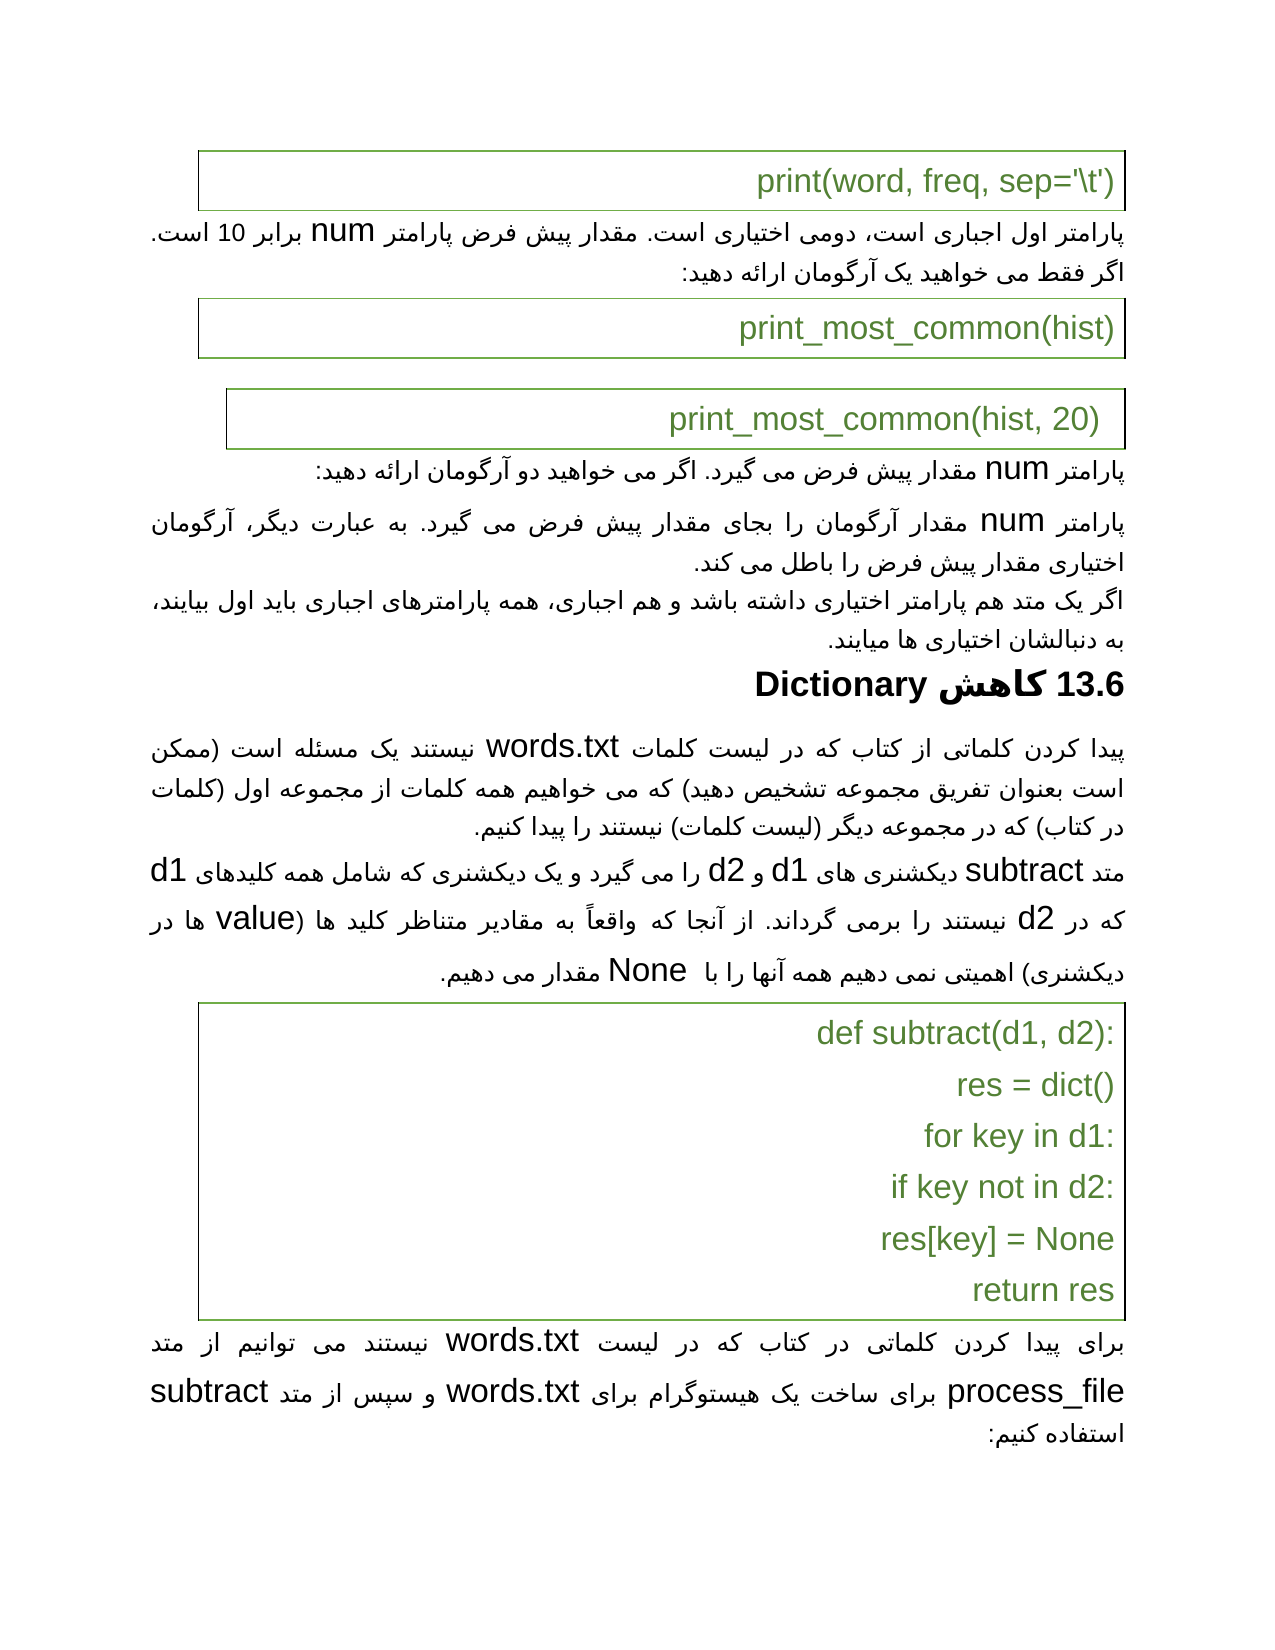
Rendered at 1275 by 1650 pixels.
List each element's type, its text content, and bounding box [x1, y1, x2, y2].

subtitle 13.6 کاهش Dictionary [150, 664, 1125, 703]
text پارامتر num مقدار آرگومان را بجای مقدار پیش فرض می گیرد. به عبارت دیگر، آرگومان اختیاری مقدار پیش فرض را باطل می کند. [150, 501, 1125, 577]
table_header print(word, freq, sep='\t') [199, 152, 1124, 210]
table_header def subtract(d1, d2): res = dict() for key in d1: if key not in d2: res[key] = None return res [199, 1004, 1124, 1319]
text پیدا کردن کلماتی از کتاب که در لیست کلمات words.txt نیستند یک مسئله است (ممکن است بعنوان تفریق مجموعه تشخیص دهید) که می خواهیم همه کلمات از مجموعه اول (کلمات در کتاب) که در مجموعه دیگر (لیست کلمات) نیستند را پیدا کنیم. [150, 727, 1125, 841]
text پارامتر num مقدار پیش فرض می گیرد. اگر می خواهید دو آرگومان ارائه دهید: [150, 449, 1125, 487]
text متد subtract دیکشنری های d1 و d2 را می گیرد و یک دیکشنری که شامل همه کلیدهای d1 که در d2 نیستند را برمی گرداند. از آنجا که واقعاً به مقادیر متناظر کلید ها (value ها در دیکشنری) اهمیتی نمی دهیم همه آنها را با None مقدار می دهیم. [150, 852, 1125, 988]
text برای پیدا کردن کلماتی در کتاب که در لیست words.txt نیستند می توانیم از متد process_file برای ساخت یک هیستوگرام برای words.txt و سپس از متد subtract استفاده کنیم: [150, 1321, 1125, 1448]
table_header print_most_common(hist, 20) [227, 390, 1124, 448]
table_header print_most_common(hist) [199, 299, 1124, 357]
text اگر یک متد هم پارامتر اختیاری داشته باشد و هم اجباری، همه پارامترهای اجباری باید اول بیایند، به دنبالشان اختیاری ها میایند. [150, 587, 1125, 653]
text پارامتر اول اجباری است، دومی اختیاری است. مقدار پیش فرض پارامتر num برابر 10 است. اگر فقط می خواهید یک آرگومان ارائه دهید: [150, 211, 1125, 287]
